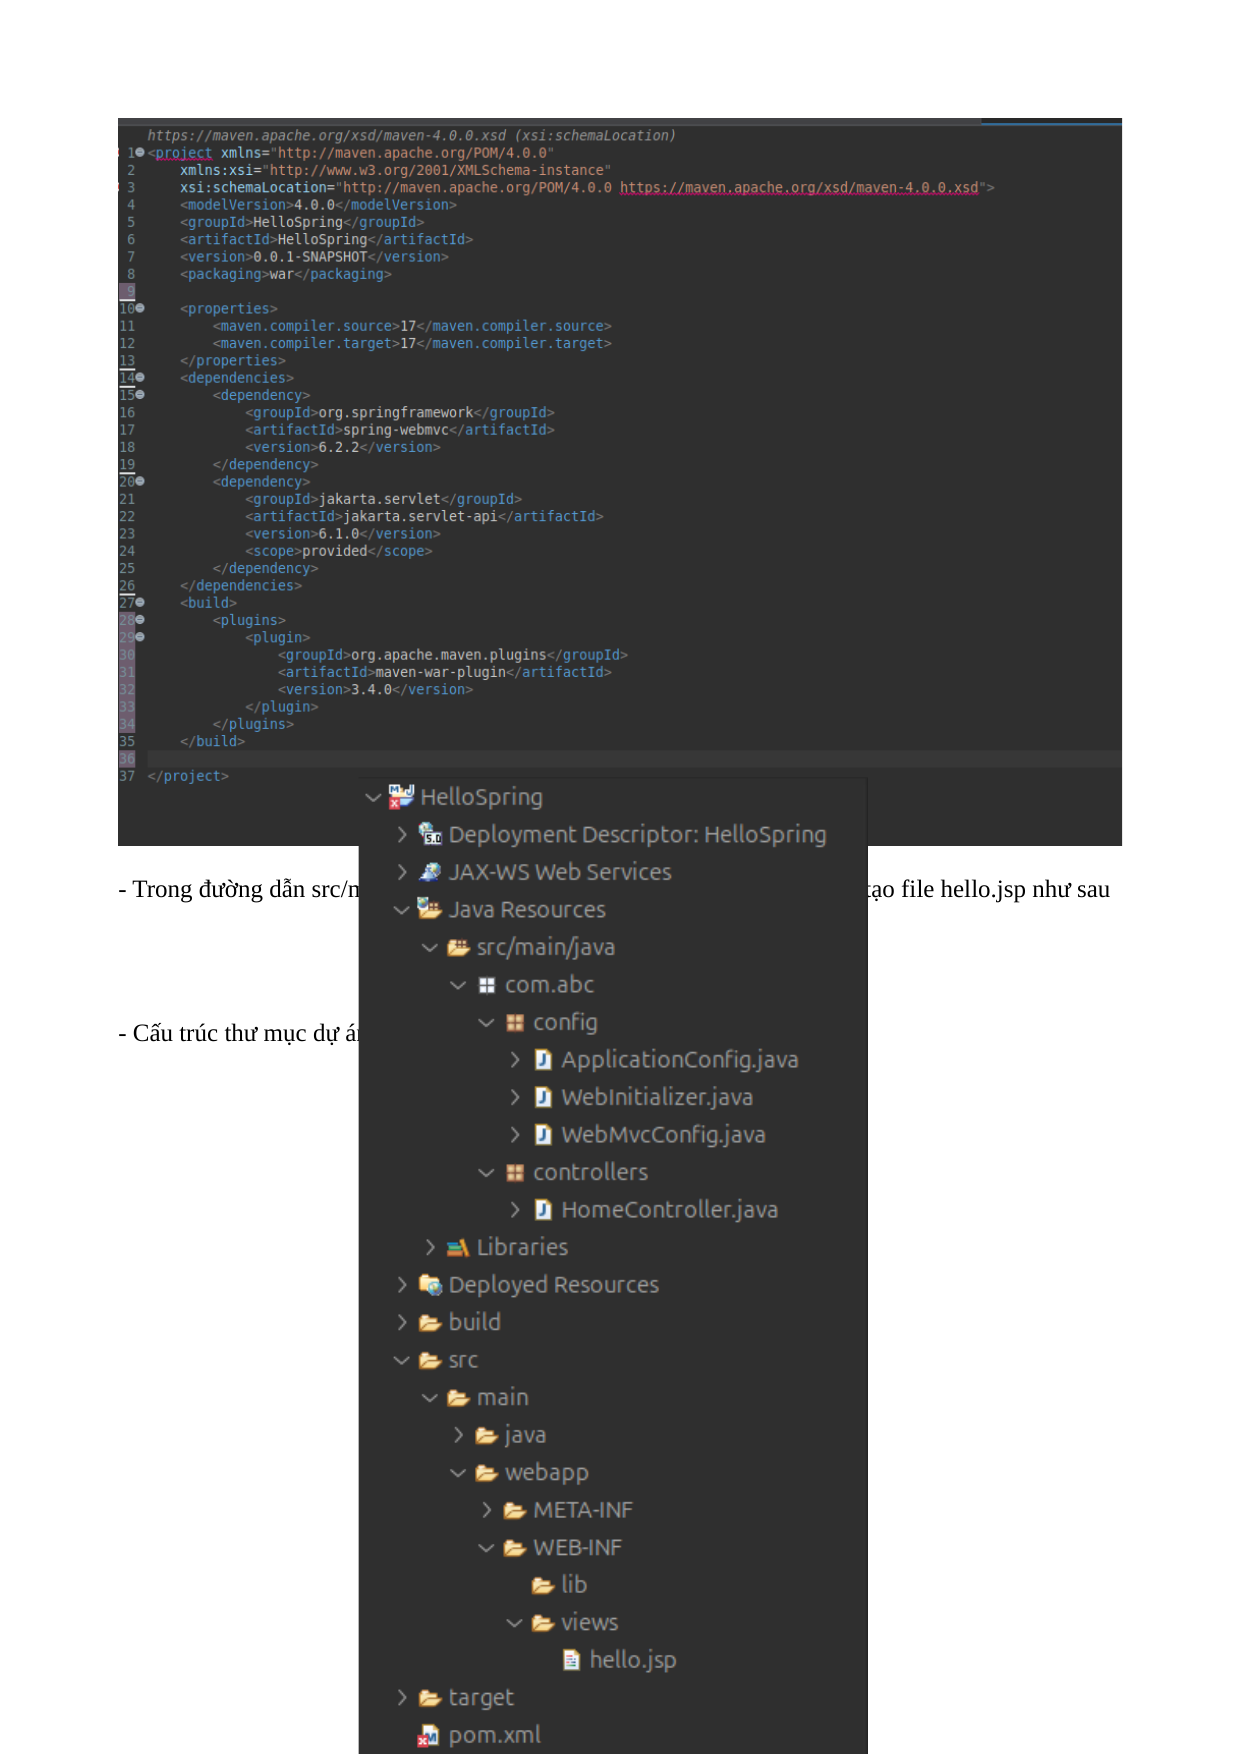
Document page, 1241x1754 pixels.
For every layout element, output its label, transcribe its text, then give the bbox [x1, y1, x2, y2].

text - Cấu trúc thư mục dự án [118, 1018, 358, 1047]
text - Trong đường dẫn src/main/webapp/WEB_INF tạo thư mục views sau đó tạo file hello.jsp như sau [868, 874, 1122, 903]
text - Cấu trúc thư mục dự án [868, 1018, 1122, 1047]
text - Trong đường dẫn src/main/webapp/WEB_INF tạo thư mục views sau đó tạo file hello.jsp như sau [118, 874, 358, 903]
picture [118, 118, 1123, 1754]
